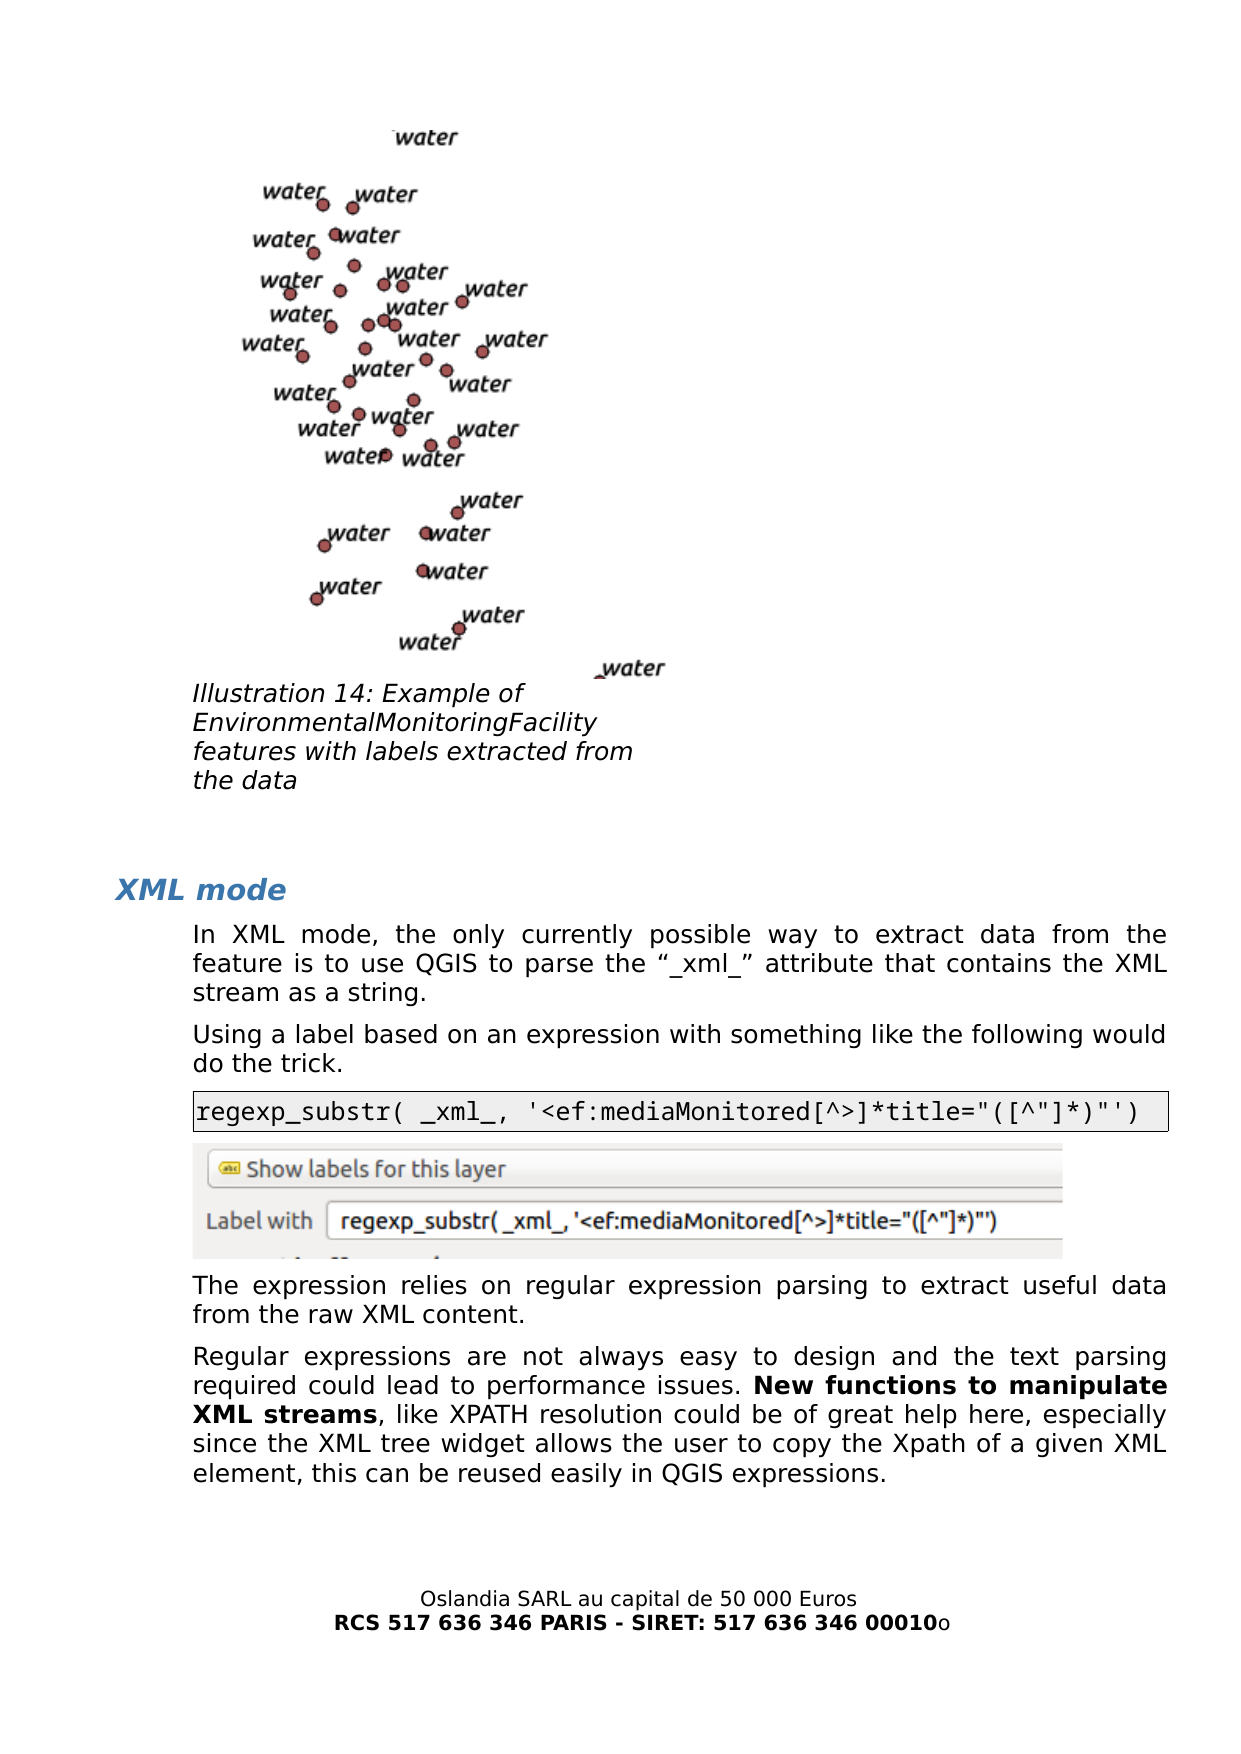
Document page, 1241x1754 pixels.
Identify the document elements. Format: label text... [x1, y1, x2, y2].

text Illustration 14: Example of EnvironmentalMonitoringFacility features with labels extracted from the data [192, 679, 672, 796]
subtitle XML mode [116, 873, 1168, 907]
text Using a label based on an expression with something like the following would do the trick. [192, 1020, 1168, 1078]
picture [192, 1143, 1063, 1259]
text Regular expressions are not always easy to design and the text parsing required could lead to performance issues. New functions to manipulate XML streams, like XPATH resolution could be of great help here, especially since the XML tree widget allows the user to copy the Xpath of a given XML element, this can be reused easily in QGIS expressions. [192, 1342, 1168, 1488]
text The expression relies on regular expression parsing to extract useful data from the raw XML content. [192, 1271, 1168, 1330]
picture [192, 130, 672, 679]
text regexp_substr( _xml_, '<ef:mediaMonitored[^>]*title="([^"]*)"') [194, 1092, 1168, 1131]
text In XML mode, the only currently possible way to extract data from the feature is to use QGIS to parse the “_xml_” attribute that contains the XML stream as a string. [192, 920, 1168, 1007]
